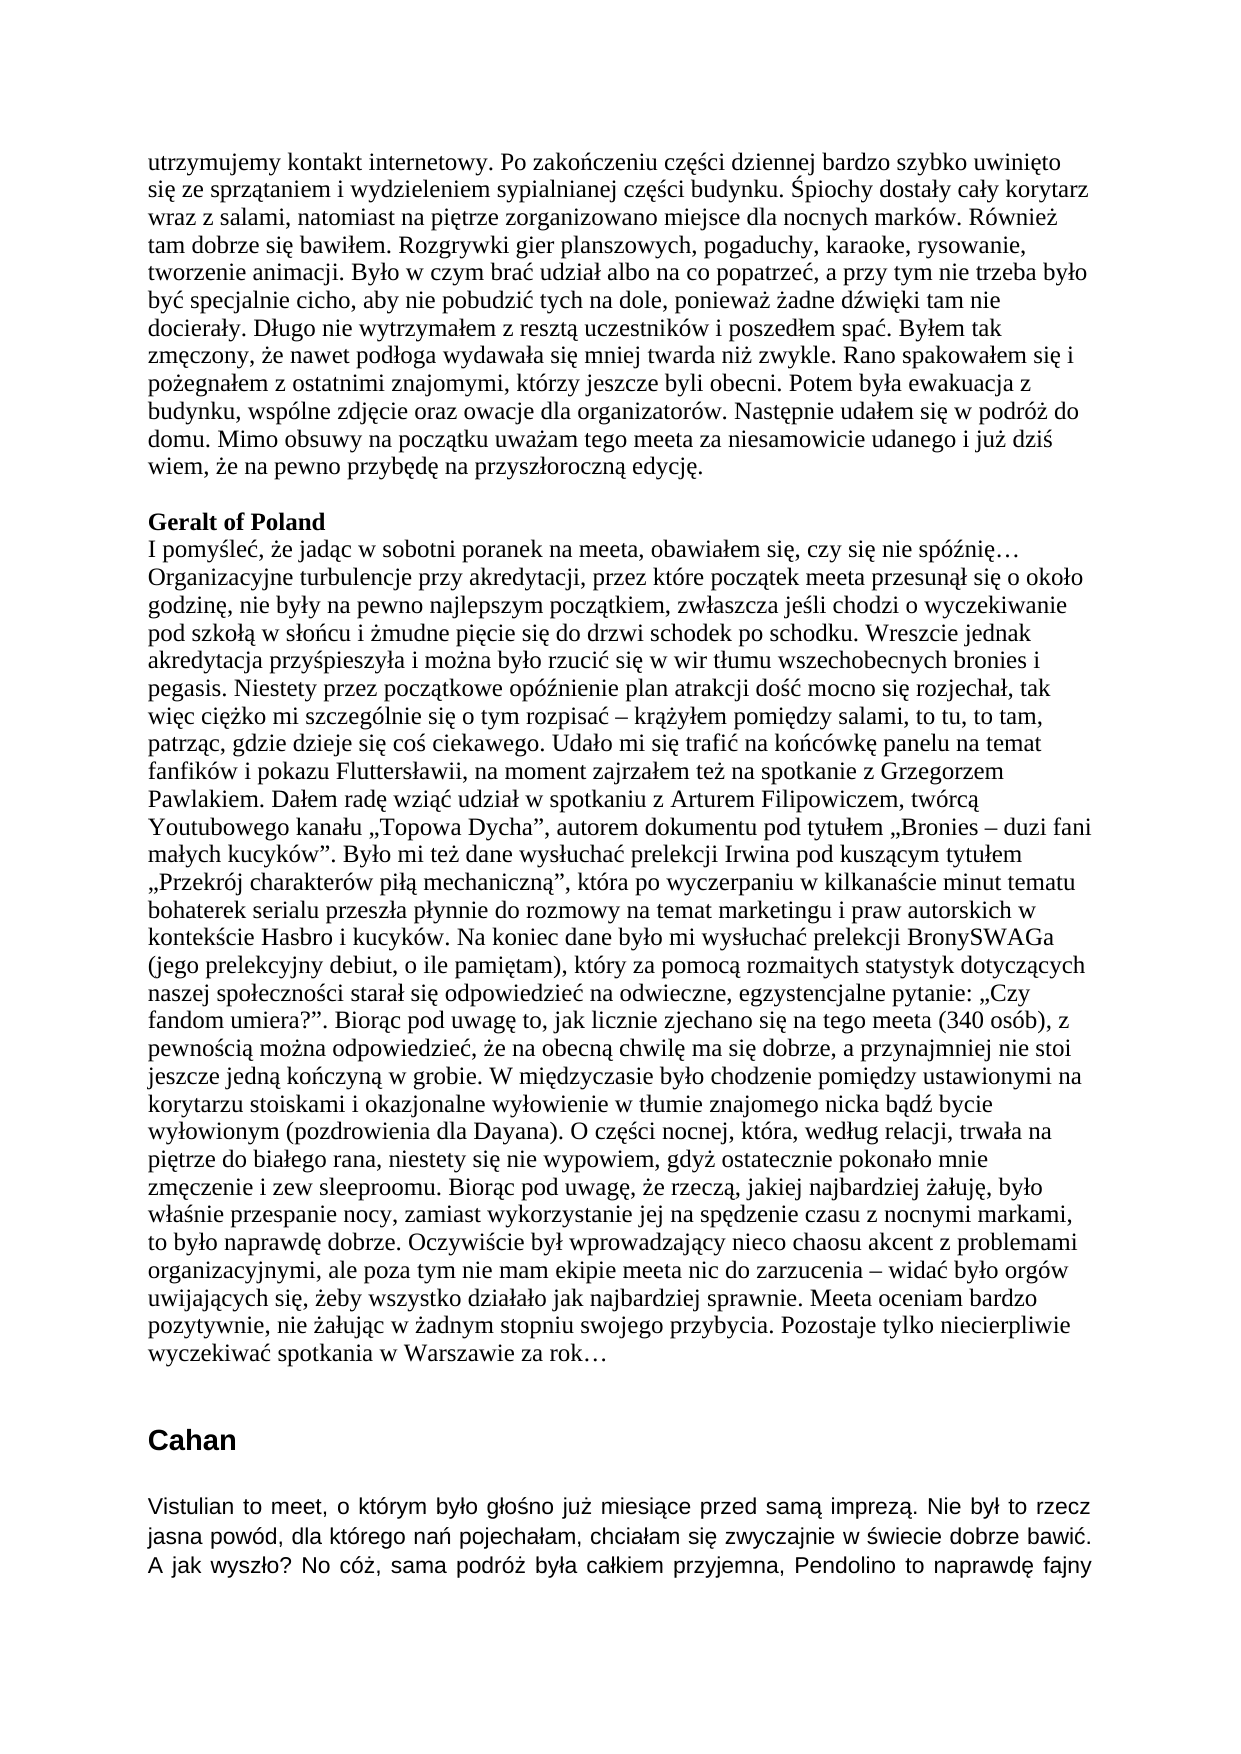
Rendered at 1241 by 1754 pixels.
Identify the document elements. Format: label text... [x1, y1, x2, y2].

text I pomyśleć, że jadąc w sobotni poranek na meeta, obawiałem się, czy się nie spóźnię… Organizacyjne turbulencje przy akredytacji, przez które początek meeta przesunął się o około godzinę, nie były na pewno najlepszym początkiem, zwłaszcza jeśli chodzi o wyczekiwanie pod szkołą w słońcu i żmudne pięcie się do drzwi schodek po schodku. Wreszcie jednak akredytacja przyśpieszyła i można było rzucić się w wir tłumu wszechobecnych bronies i pegasis. Niestety przez początkowe opóźnienie plan atrakcji dość mocno się rozjechał, tak więc ciężko mi szczególnie się o tym rozpisać – krążyłem pomiędzy salami, to tu, to tam, patrząc, gdzie dzieje się coś ciekawego. Udało mi się trafić na końcówkę panelu na temat fanfików i pokazu Fluttersławii, na moment zajrzałem też na spotkanie z Grzegorzem Pawlakiem. Dałem radę wziąć udział w spotkaniu z Arturem Filipowiczem, twórcą Youtubowego kanału „Topowa Dycha”, autorem dokumentu pod tytułem „Bronies – duzi fani małych kucyków”. Było mi też dane wysłuchać prelekcji Irwina pod kuszącym tytułem „Przekrój charakterów piłą mechaniczną”, która po wyczerpaniu w kilkanaście minut tematu bohaterek serialu przeszła płynnie do rozmowy na temat marketingu i praw autorskich w kontekście Hasbro i kucyków. Na koniec dane było mi wysłuchać prelekcji BronySWAGa (jego prelekcyjny debiut, o ile pamiętam), który za pomocą rozmaitych statystyk dotyczących naszej społeczności starał się odpowiedzieć na odwieczne, egzystencjalne pytanie: „Czy fandom umiera?”. Biorąc pod uwagę to, jak licznie zjechano się na tego meeta (340 osób), z pewnością można odpowiedzieć, że na obecną chwilę ma się dobrze, a przynajmniej nie stoi jeszcze jedną kończyną w grobie. W międzyczasie było chodzenie pomiędzy ustawionymi na korytarzu stoiskami i okazjonalne wyłowienie w tłumie znajomego nicka bądź bycie wyłowionym (pozdrowienia dla Dayana). O części nocnej, która, według relacji, trwała na piętrze do białego rana, niestety się nie wypowiem, gdyż ostatecznie pokonało mnie zmęczenie i zew sleeproomu. Biorąc pod uwagę, że rzeczą, jakiej najbardziej żałuję, było właśnie przespanie nocy, zamiast wykorzystanie jej na spędzenie czasu z nocnymi markami, to było naprawdę dobrze. Oczywiście był wprowadzający nieco chaosu akcent z problemami organizacyjnymi, ale poza tym nie mam ekipie meeta nic do zarzucenia – widać było orgów uwijających się, żeby wszystko działało jak najbardziej sprawnie. Meeta oceniam bardzo pozytywnie, nie żałując w żadnym stopniu swojego przybycia. Pozostaje tylko niecierpliwie wyczekiwać spotkania w Warszawie za rok… [148, 536, 1093, 1367]
subtitle Cahan [148, 1424, 1093, 1456]
text utrzymujemy kontakt internetowy. Po zakończeniu części dziennej bardzo szybko uwinięto się ze sprzątaniem i wydzieleniem sypialnianej części budynku. Śpiochy dostały cały korytarz wraz z salami, natomiast na piętrze zorganizowano miejsce dla nocnych marków. Również tam dobrze się bawiłem. Rozgrywki gier planszowych, pogaduchy, karaoke, rysowanie, tworzenie animacji. Było w czym brać udział albo na co popatrzeć, a przy tym nie trzeba było być specjalnie cicho, aby nie pobudzić tych na dole, ponieważ żadne dźwięki tam nie docierały. Długo nie wytrzymałem z resztą uczestników i poszedłem spać. Byłem tak zmęczony, że nawet podłoga wydawała się mniej twarda niż zwykle. Rano spakowałem się i pożegnałem z ostatnimi znajomymi, którzy jeszcze byli obecni. Potem była ewakuacja z budynku, wspólne zdjęcie oraz owacje dla organizatorów. Następnie udałem się w podróż do domu. Mimo obsuwy na początku uważam tego meeta za niesamowicie udanego i już dziś wiem, że na pewno przybędę na przyszłoroczną edycję. [148, 148, 1093, 480]
text Geralt of Poland [148, 508, 1093, 536]
text Vistulian to meet, o którym było głośno już miesiące przed samą imprezą. Nie był to rzecz jasna powód, dla którego nań pojechałam, chciałam się zwyczajnie w świecie dobrze bawić. A jak wyszło? No cóż, sama podróż była całkiem przyjemna, Pendolino to naprawdę fajny [148, 1494, 1093, 1578]
